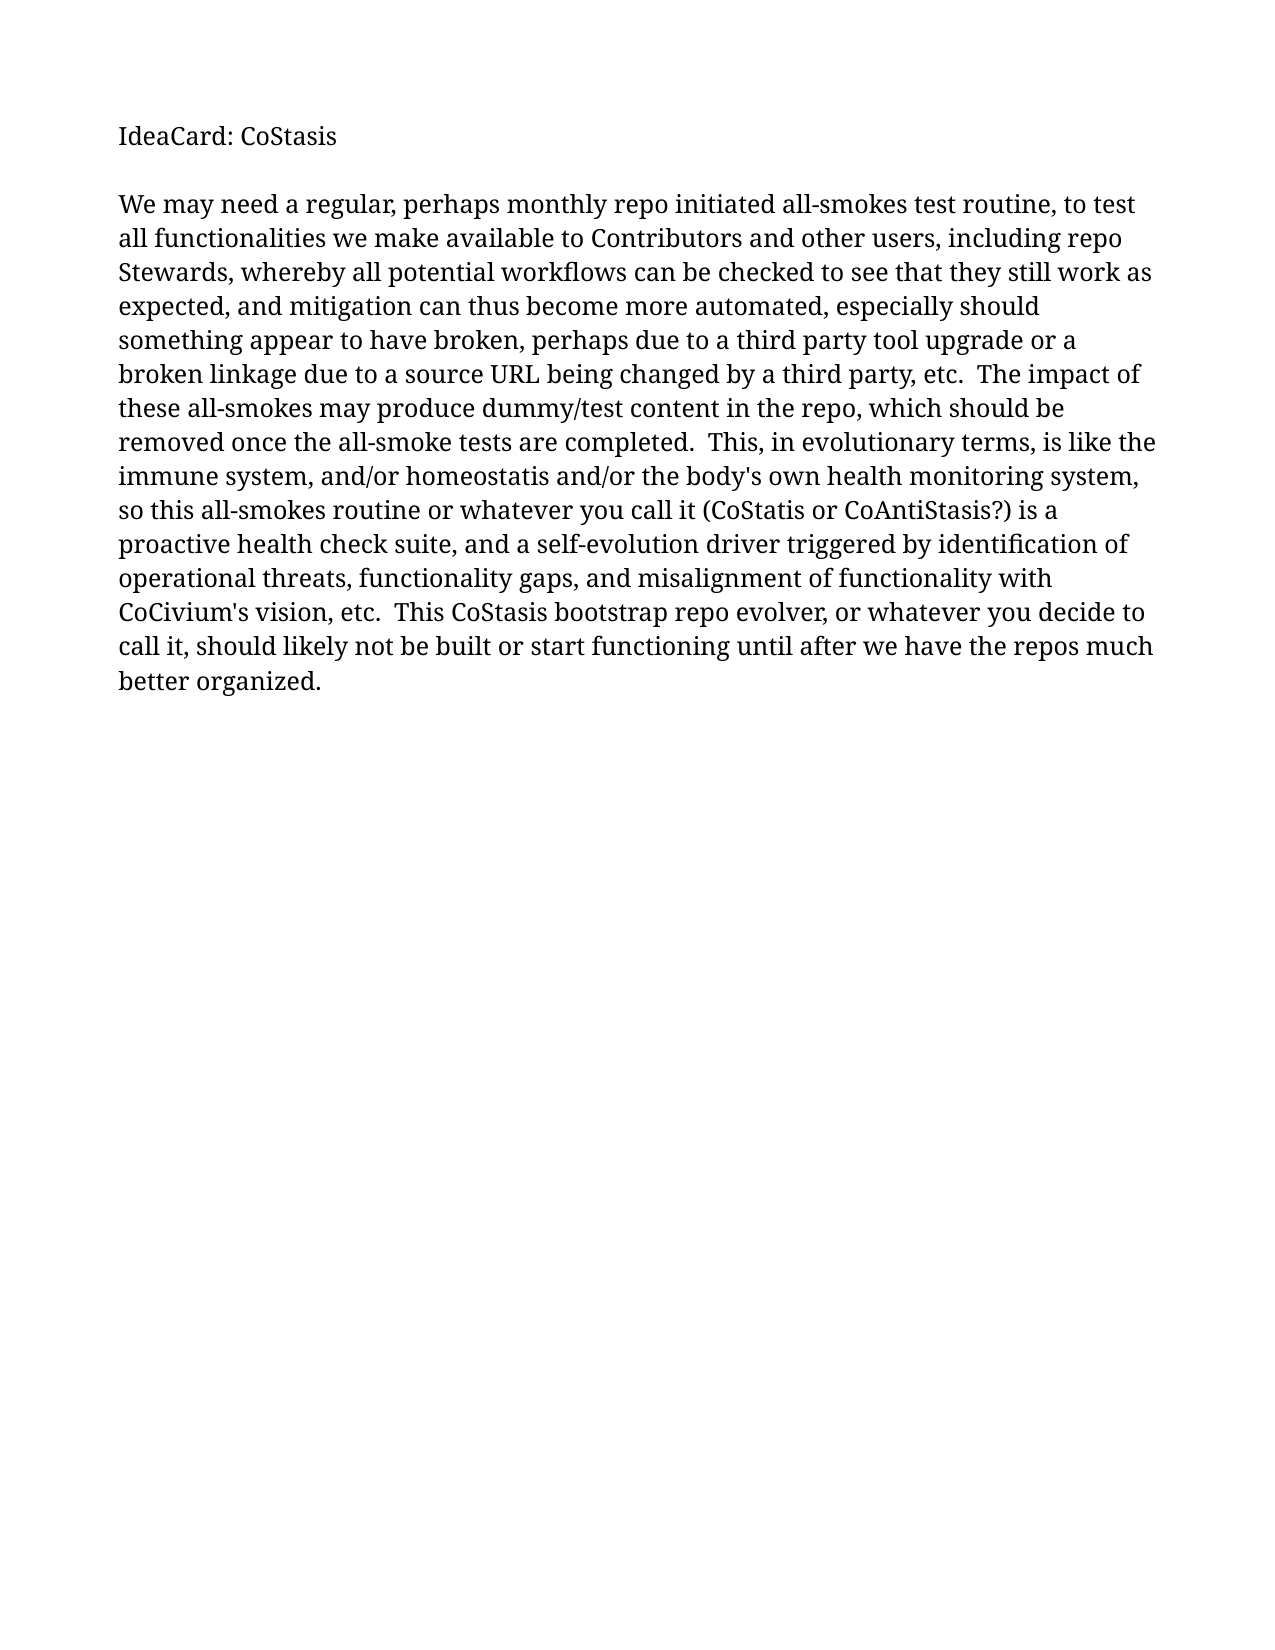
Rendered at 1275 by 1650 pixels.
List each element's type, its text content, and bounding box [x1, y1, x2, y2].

text We may need a regular, perhaps monthly repo initiated all-smokes test routine, to test all functionalities we make available to Contributors and other users, including repo Stewards, whereby all potential workflows can be checked to see that they still work as expected, and mitigation can thus become more automated, especially should something appear to have broken, perhaps due to a third party tool upgrade or a broken linkage due to a source URL being changed by a third party, etc. The impact of these all-smokes may produce dummy/test content in the repo, which should be removed once the all-smoke tests are completed. This, in evolutionary terms, is like the immune system, and/or homeostatis and/or the body's own health monitoring system, so this all-smokes routine or whatever you call it (CoStatis or CoAntiStasis?) is a proactive health check suite, and a self-evolution driver triggered by identification of operational threats, functionality gaps, and misalignment of functionality with CoCivium's vision, etc. This CoStasis bootstrap repo evolver, or whatever you decide to call it, should likely not be built or start functioning until after we have the repos much better organized. [118, 186, 1157, 697]
text IdeaCard: CoStasis [118, 118, 1157, 152]
